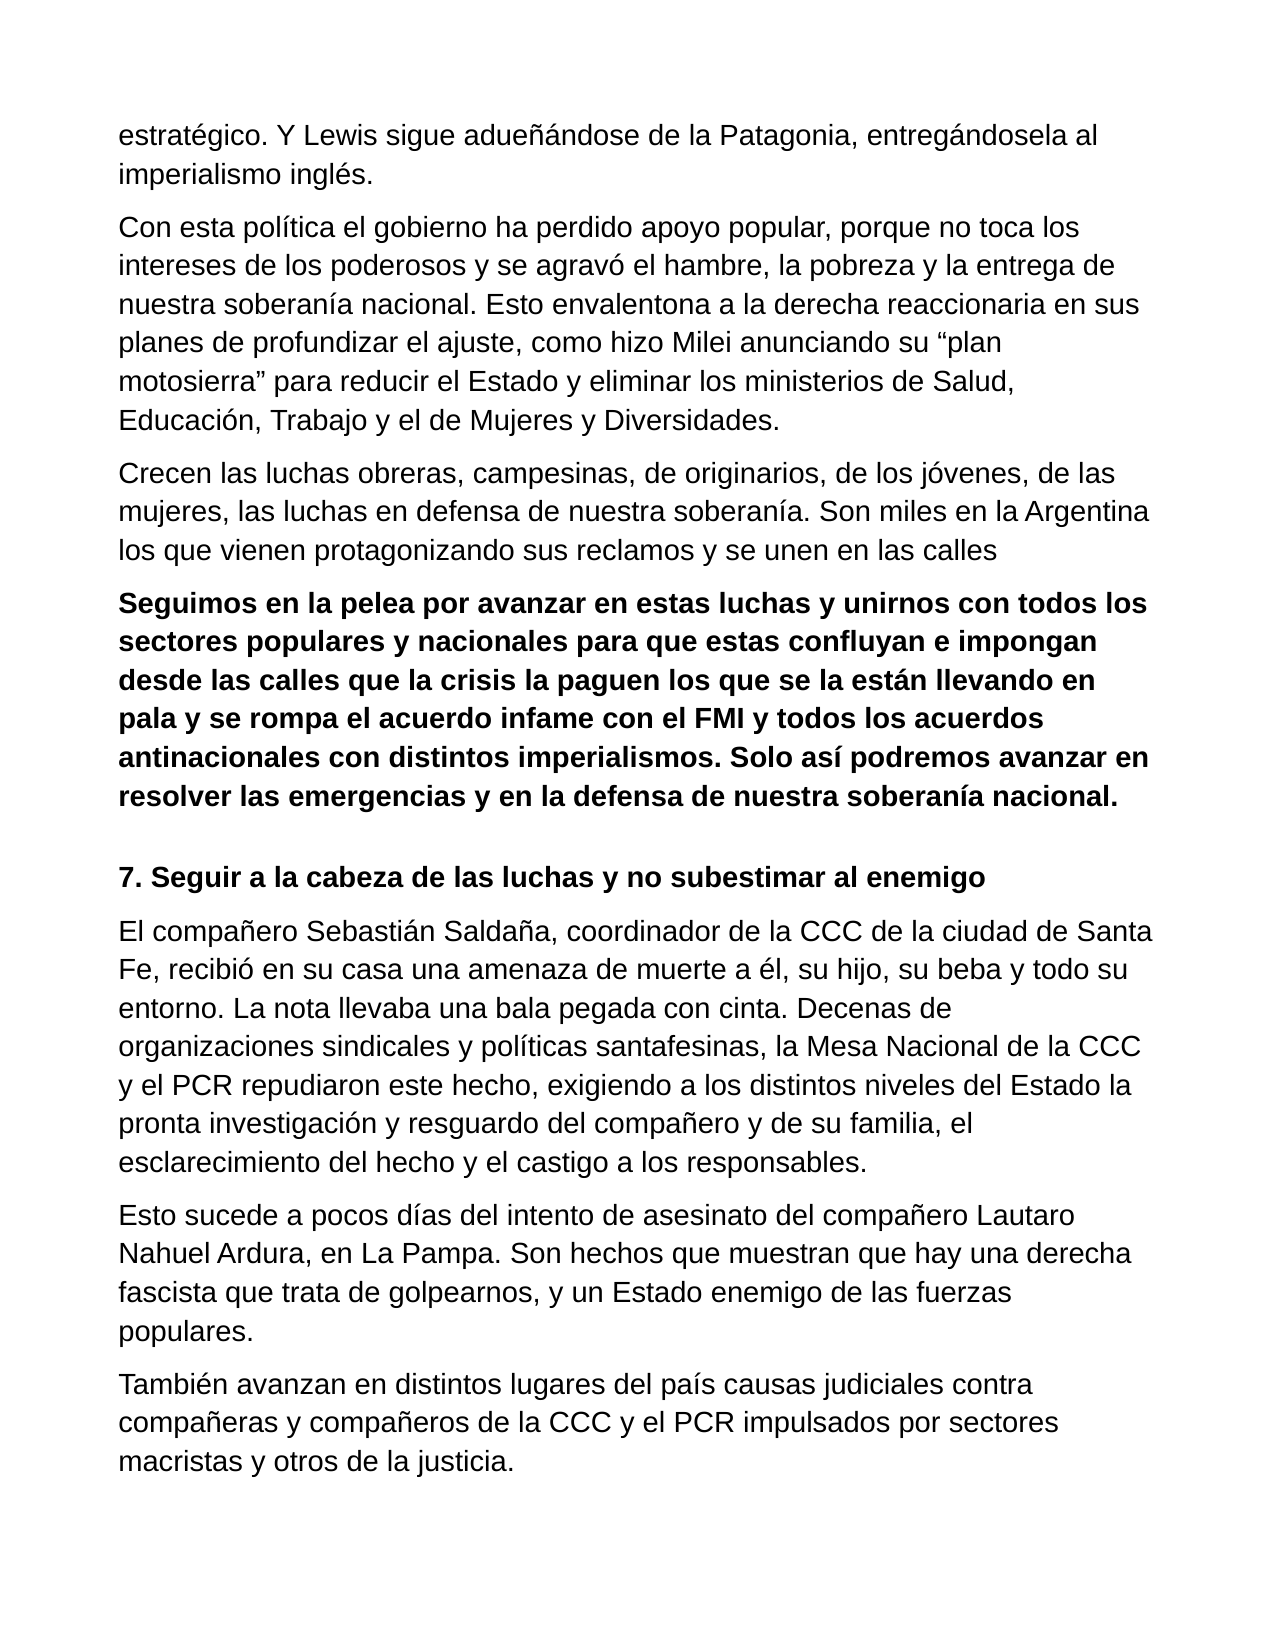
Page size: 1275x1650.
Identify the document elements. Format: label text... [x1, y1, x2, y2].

text 7. Seguir a la cabeza de las luchas y no subestimar al enemigo [118, 860, 1157, 894]
text Con esta política el gobierno ha perdido apoyo popular, porque no toca los intereses de los poderosos y se agravó el hambre, la pobreza y la entrega de nuestra soberanía nacional. Esto envalentona a la derecha reaccionaria en sus planes de profundizar el ajuste, como hizo Milei anunciando su “plan motosierra” para reducir el Estado y eliminar los ministerios de Salud, Educación, Trabajo y el de Mujeres y Diversidades. [118, 210, 1157, 436]
text estratégico. Y Lewis sigue adueñándose de la Patagonia, entregándosela al imperialismo inglés. [118, 118, 1157, 190]
text Crecen las luchas obreras, campesinas, de originarios, de los jóvenes, de las mujeres, las luchas en defensa de nuestra soberanía. Son miles en la Argentina los que vienen protagonizando sus reclamos y se unen en las calles [118, 456, 1157, 566]
text El compañero Sebastián Saldaña, coordinador de la CCC de la ciudad de Santa Fe, recibió en su casa una amenaza de muerte a él, su hijo, su beba y todo su entorno. La nota llevaba una bala pegada con cinta. Decenas de organizaciones sindicales y políticas santafesinas, la Mesa Nacional de la CCC y el PCR repudiaron este hecho, exigiendo a los distintos niveles del Estado la pronta investigación y resguardo del compañero y de su familia, el esclarecimiento del hecho y el castigo a los responsables. [118, 913, 1157, 1178]
text Seguimos en la pelea por avanzar en estas luchas y unirnos con todos los sectores populares y nacionales para que estas confluyan e impongan desde las calles que la crisis la paguen los que se la están llevando en pala y se rompa el acuerdo infame con el FMI y todos los acuerdos antinacionales con distintos imperialismos. Solo así podremos avanzar en resolver las emergencias y en la defensa de nuestra soberanía nacional. [118, 586, 1157, 812]
text Esto sucede a pocos días del intento de asesinato del compañero Lautaro Nahuel Ardura, en La Pampa. Son hechos que muestran que hay una derecha fascista que trata de golpearnos, y un Estado enemigo de las fuerzas populares. [118, 1198, 1157, 1347]
text También avanzan en distintos lugares del país causas judiciales contra compañeras y compañeros de la CCC y el PCR impulsados por sectores macristas y otros de la justicia. [118, 1367, 1157, 1477]
